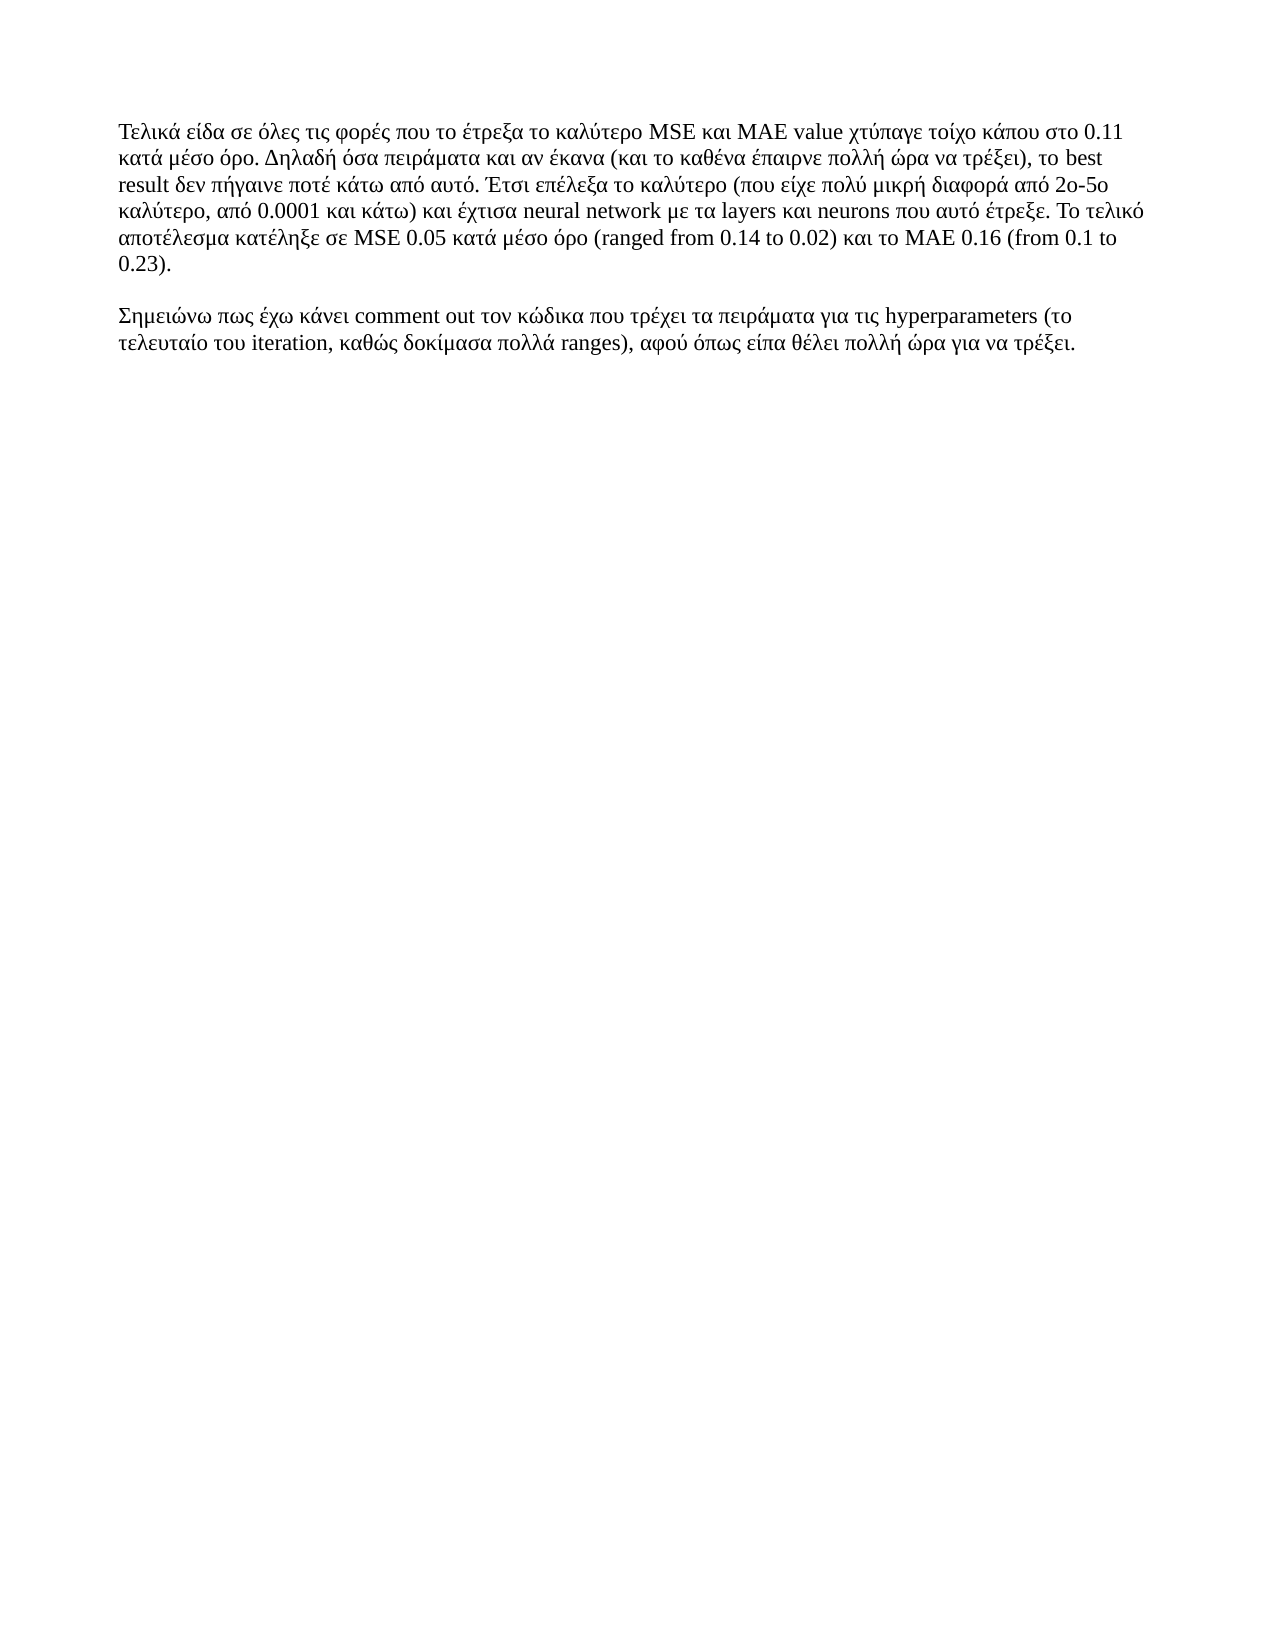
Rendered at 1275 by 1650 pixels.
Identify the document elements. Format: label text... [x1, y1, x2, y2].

text Τελικά είδα σε όλες τις φορές που το έτρεξα το καλύτερο MSE και MAE value χτύπαγε τοίχο κάπου στο 0.11 κατά μέσο όρο. Δηλαδή όσα πειράματα και αν έκανα (και το καθένα έπαιρνε πολλή ώρα να τρέξει), το best result δεν πήγαινε ποτέ κάτω από αυτό. Έτσι επέλεξα το καλύτερο (που είχε πολύ μικρή διαφορά από 2ο-5ο καλύτερο, από 0.0001 και κάτω) και έχτισα neural network με τα layers και neurons που αυτό έτρεξε. Το τελικό αποτέλεσμα κατέληξε σε MSE 0.05 κατά μέσο όρο (ranged from 0.14 to 0.02) και το MAE 0.16 (from 0.1 to 0.23). [118, 118, 1157, 276]
text Σημειώνω πως έχω κάνει comment out τον κώδικα που τρέχει τα πειράματα για τις hyperparameters (το τελευταίο του iteration, καθώς δοκίμασα πολλά ranges), αφού όπως είπα θέλει πολλή ώρα για να τρέξει. [118, 303, 1157, 355]
